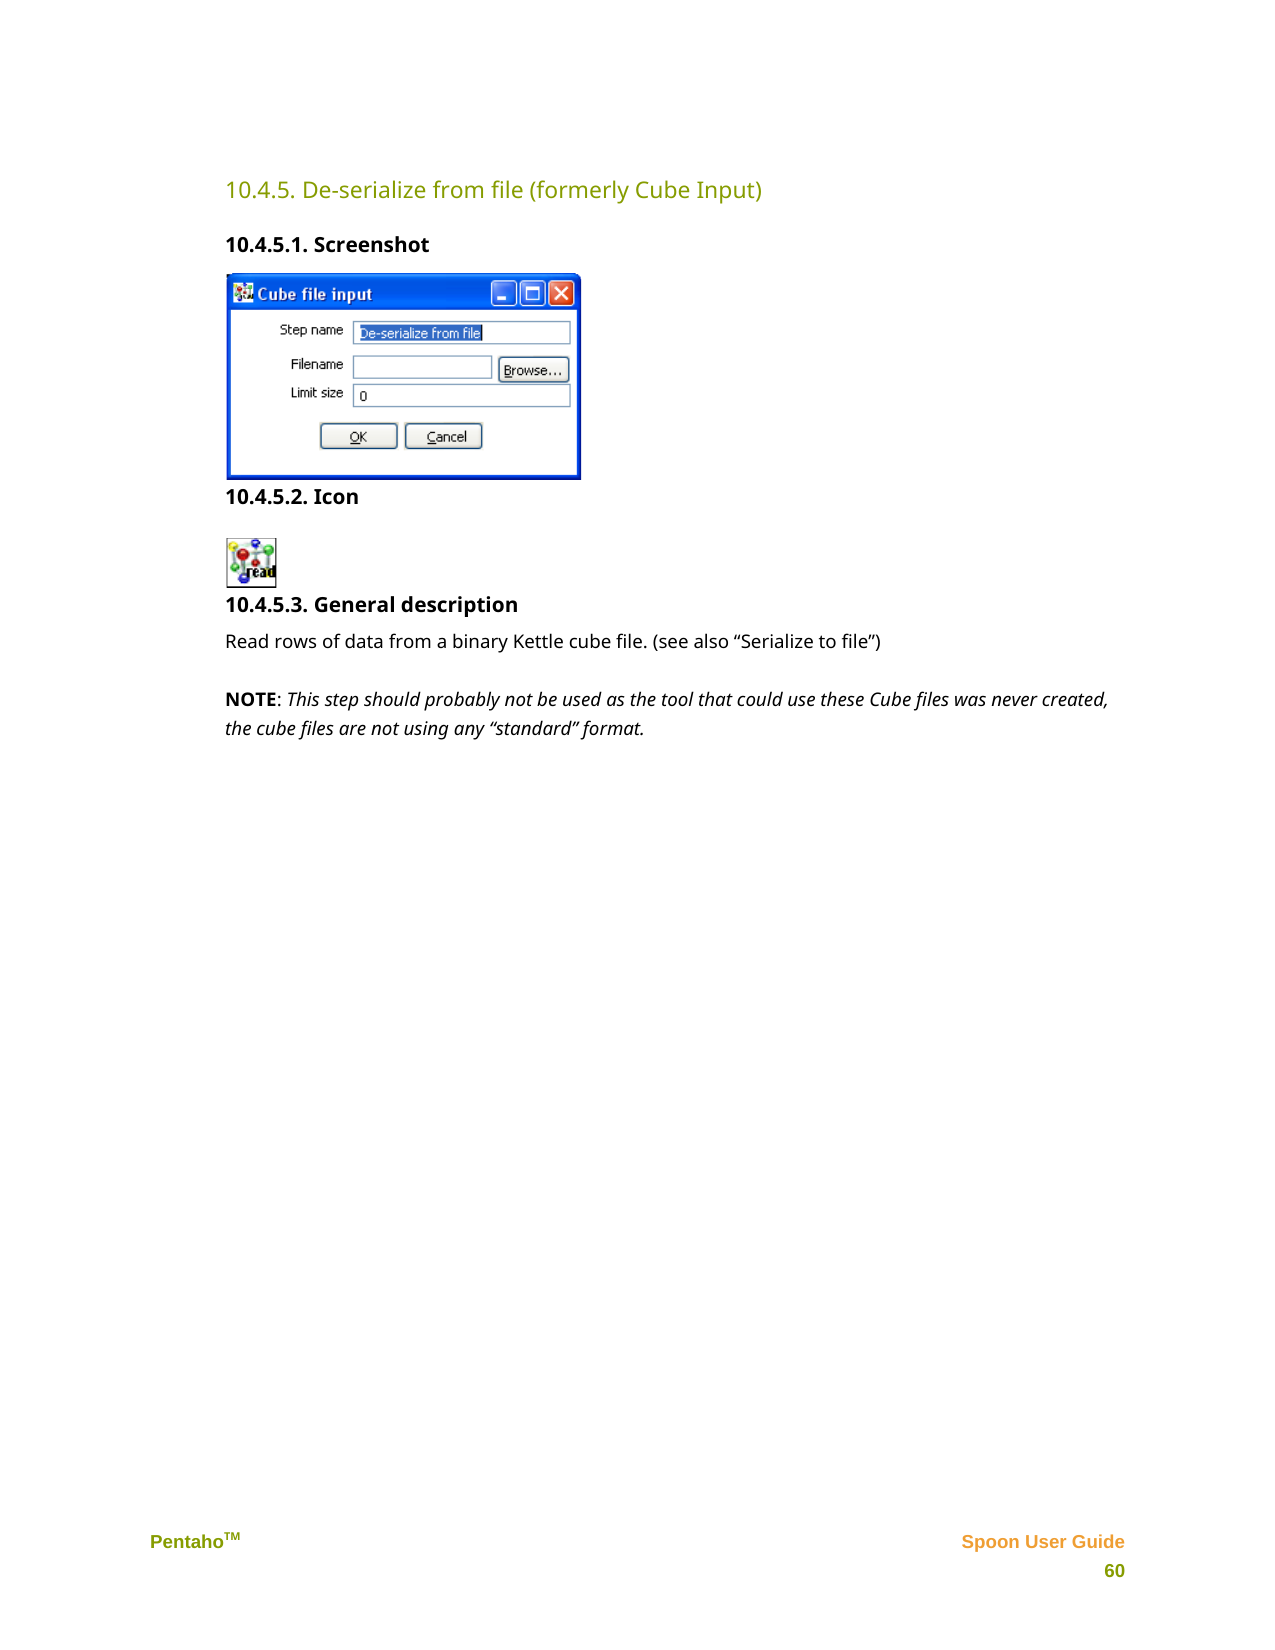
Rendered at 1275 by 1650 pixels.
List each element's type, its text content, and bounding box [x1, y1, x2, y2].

text NOTE: This step should probably not be used as the tool that could use these Cube files was never created, the cube files are not using any “standard” format. [225, 683, 1125, 742]
text Read rows of data from a binary Kettle cube file. (see also “Serialize to file”) [225, 625, 1125, 654]
subtitle 10.4.5.3. General description [225, 535, 1125, 619]
picture [226, 538, 277, 588]
subtitle 10.4.5. De-serialize from file (formerly Cube Input) [225, 175, 1125, 204]
subtitle 10.4.5.2. Icon [225, 283, 1125, 510]
subtitle 10.4.5.1. Screenshot [225, 229, 1125, 258]
picture [226, 273, 582, 480]
